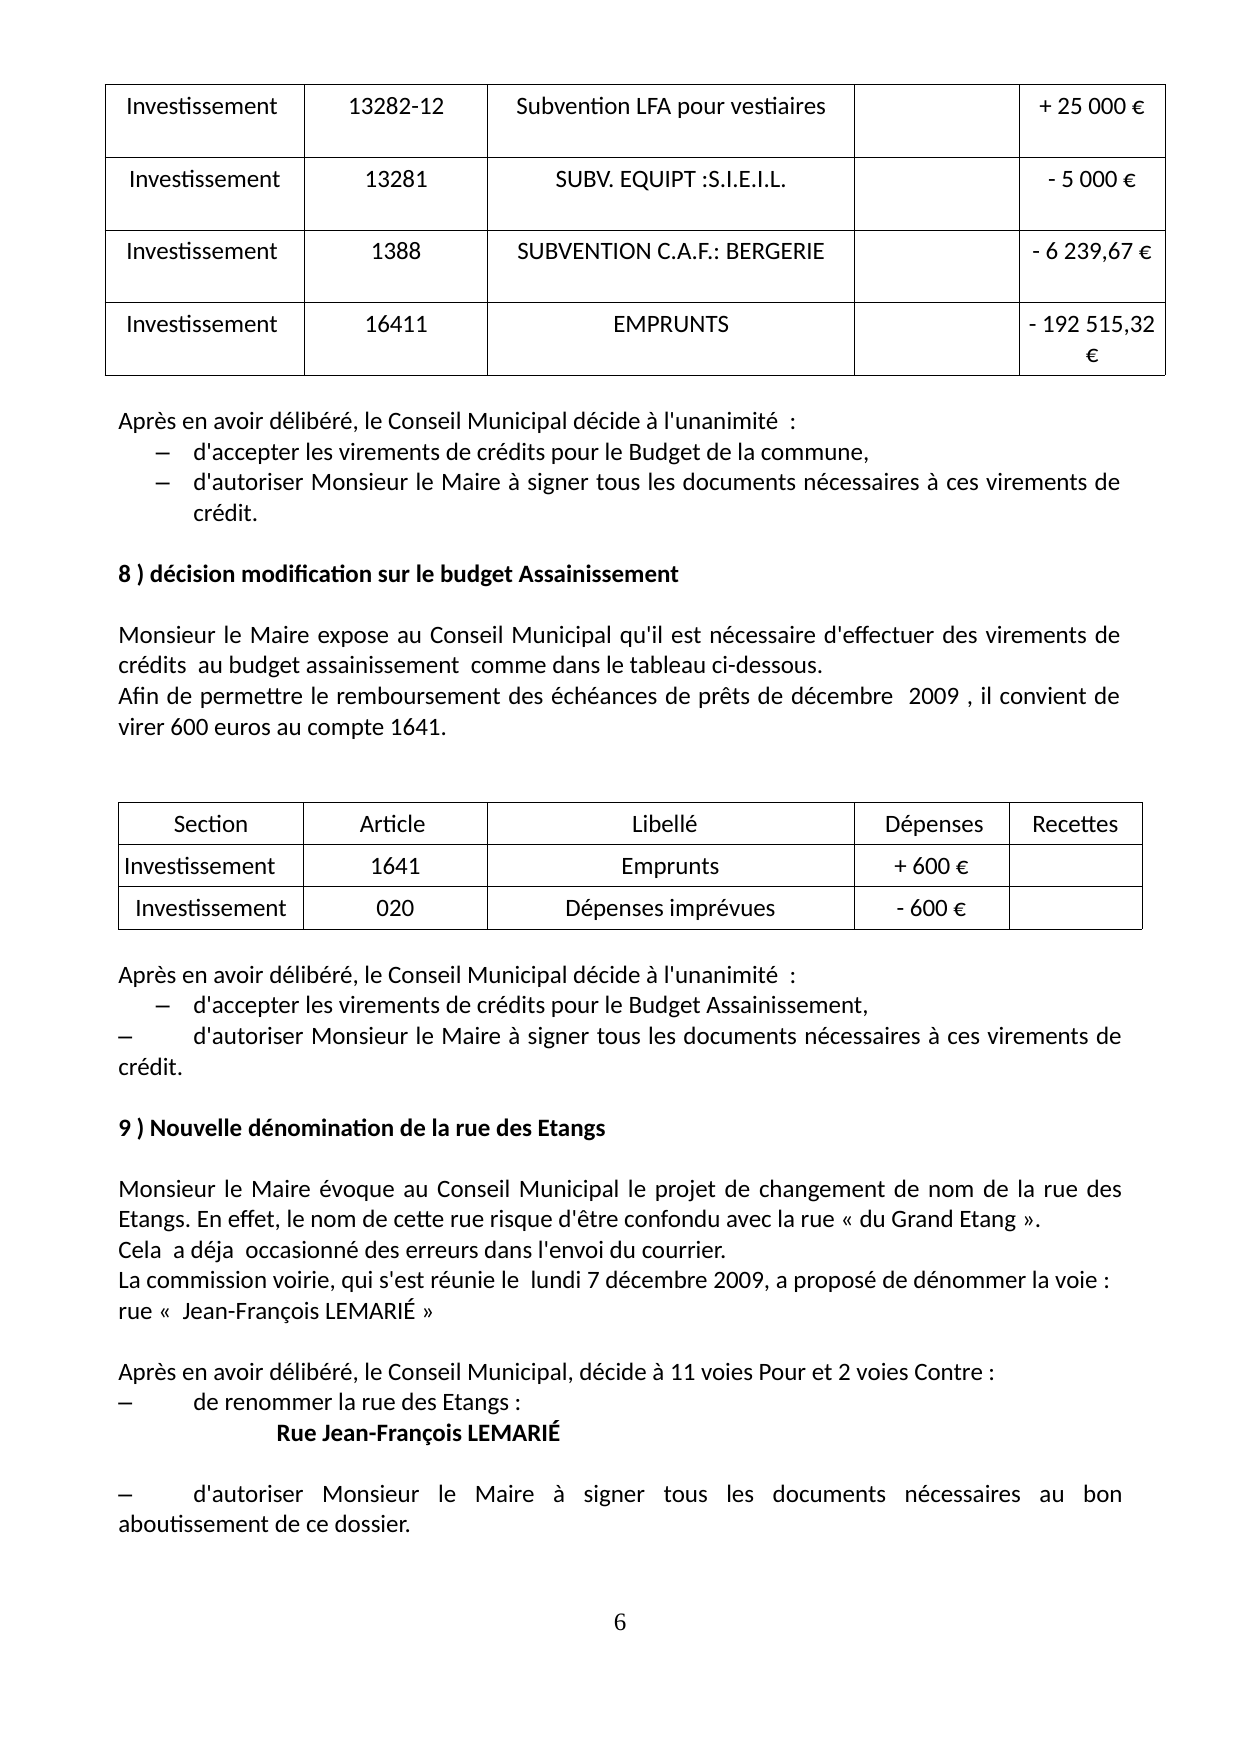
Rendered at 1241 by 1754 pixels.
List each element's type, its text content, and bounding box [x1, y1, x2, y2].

table_cell - 192 515,32 € [1020, 303, 1165, 375]
list 9 ) Nouvelle dénomination de la rue des Etangs [118, 1112, 1123, 1142]
table_cell - 600 € [855, 887, 1009, 928]
table_cell Emprunts [488, 845, 854, 886]
list de renommer la rue des Etangs : [118, 1386, 1123, 1417]
table_cell Investissement [106, 303, 304, 375]
table_header Dépenses [855, 803, 1009, 844]
list d'accepter les virements de crédits pour le Budget de la commune, [156, 436, 1122, 466]
table_cell [855, 303, 1019, 375]
table_cell Subvention LFA pour vestiaires [488, 85, 854, 157]
table_header Libellé [488, 803, 854, 844]
table_cell 13282-12 [305, 85, 487, 157]
table_cell Investissement [119, 887, 303, 928]
list Rue Jean-François LEMARIÉ [118, 1417, 1123, 1447]
text rue « Jean-François LEMARIÉ » [118, 1295, 1123, 1325]
table_cell 1388 [305, 231, 487, 302]
text La commission voirie, qui s'est réunie le lundi 7 décembre 2009, a proposé de dénommer la voie : [118, 1264, 1123, 1295]
table_cell Dépenses imprévues [488, 887, 854, 928]
table_cell - 5 000 € [1020, 158, 1165, 229]
text Afin de permettre le remboursement des échéances de prêts de décembre 2009 , il convient de virer 600 euros au compte 1641. [118, 680, 1122, 741]
table_cell Investissement [106, 231, 304, 302]
table_cell EMPRUNTS [488, 303, 854, 375]
text Cela a déja occasionné des erreurs dans l'envoi du courrier. [118, 1234, 1123, 1264]
table_header Recettes [1010, 803, 1142, 844]
text Après en avoir délibéré, le Conseil Municipal décide à l'unanimité : [118, 959, 1122, 989]
list d'accepter les virements de crédits pour le Budget Assainissement, [156, 989, 1122, 1020]
table_cell [855, 85, 1019, 157]
table_header Section [119, 803, 303, 844]
table_cell + 25 000 € [1020, 85, 1165, 157]
table_cell 13281 [305, 158, 487, 229]
list d'autoriser Monsieur le Maire à signer tous les documents nécessaires à ces virements de crédit. [118, 1020, 1123, 1081]
table_cell + 600 € [855, 845, 1009, 886]
table_cell [855, 158, 1019, 229]
table_header Article [304, 803, 487, 844]
list d'autoriser Monsieur le Maire à signer tous les documents nécessaires au bon aboutissement de ce dossier. [118, 1478, 1123, 1539]
table_cell Investissement [106, 158, 304, 229]
table_cell - 6 239,67 € [1020, 231, 1165, 302]
text Après en avoir délibéré, le Conseil Municipal, décide à 11 voies Pour et 2 voies Contre : [118, 1356, 1123, 1386]
text 8 ) décision modification sur le budget Assainissement [118, 558, 1123, 588]
table_cell Investissement [106, 85, 304, 157]
text Monsieur le Maire évoque au Conseil Municipal le projet de changement de nom de la rue des Etangs. En effet, le nom de cette rue risque d'être confondu avec la rue « du Grand Etang ». [118, 1173, 1123, 1234]
text Après en avoir délibéré, le Conseil Municipal décide à l'unanimité : [118, 405, 1122, 436]
table_cell 1641 [304, 845, 487, 886]
table_cell Investissement [119, 845, 303, 886]
table_cell SUBVENTION C.A.F.: BERGERIE [488, 231, 854, 302]
text Monsieur le Maire expose au Conseil Municipal qu'il est nécessaire d'effectuer des virements de crédits au budget assainissement comme dans le tableau ci-dessous. [118, 619, 1122, 680]
table_cell 16411 [305, 303, 487, 375]
list d'autoriser Monsieur le Maire à signer tous les documents nécessaires à ces virements de crédit. [156, 466, 1122, 527]
table_cell 020 [304, 887, 487, 928]
table_cell SUBV. EQUIPT :S.I.E.I.L. [488, 158, 854, 229]
table_cell [855, 231, 1019, 302]
table_cell [1010, 887, 1142, 928]
table_cell [1010, 845, 1142, 886]
